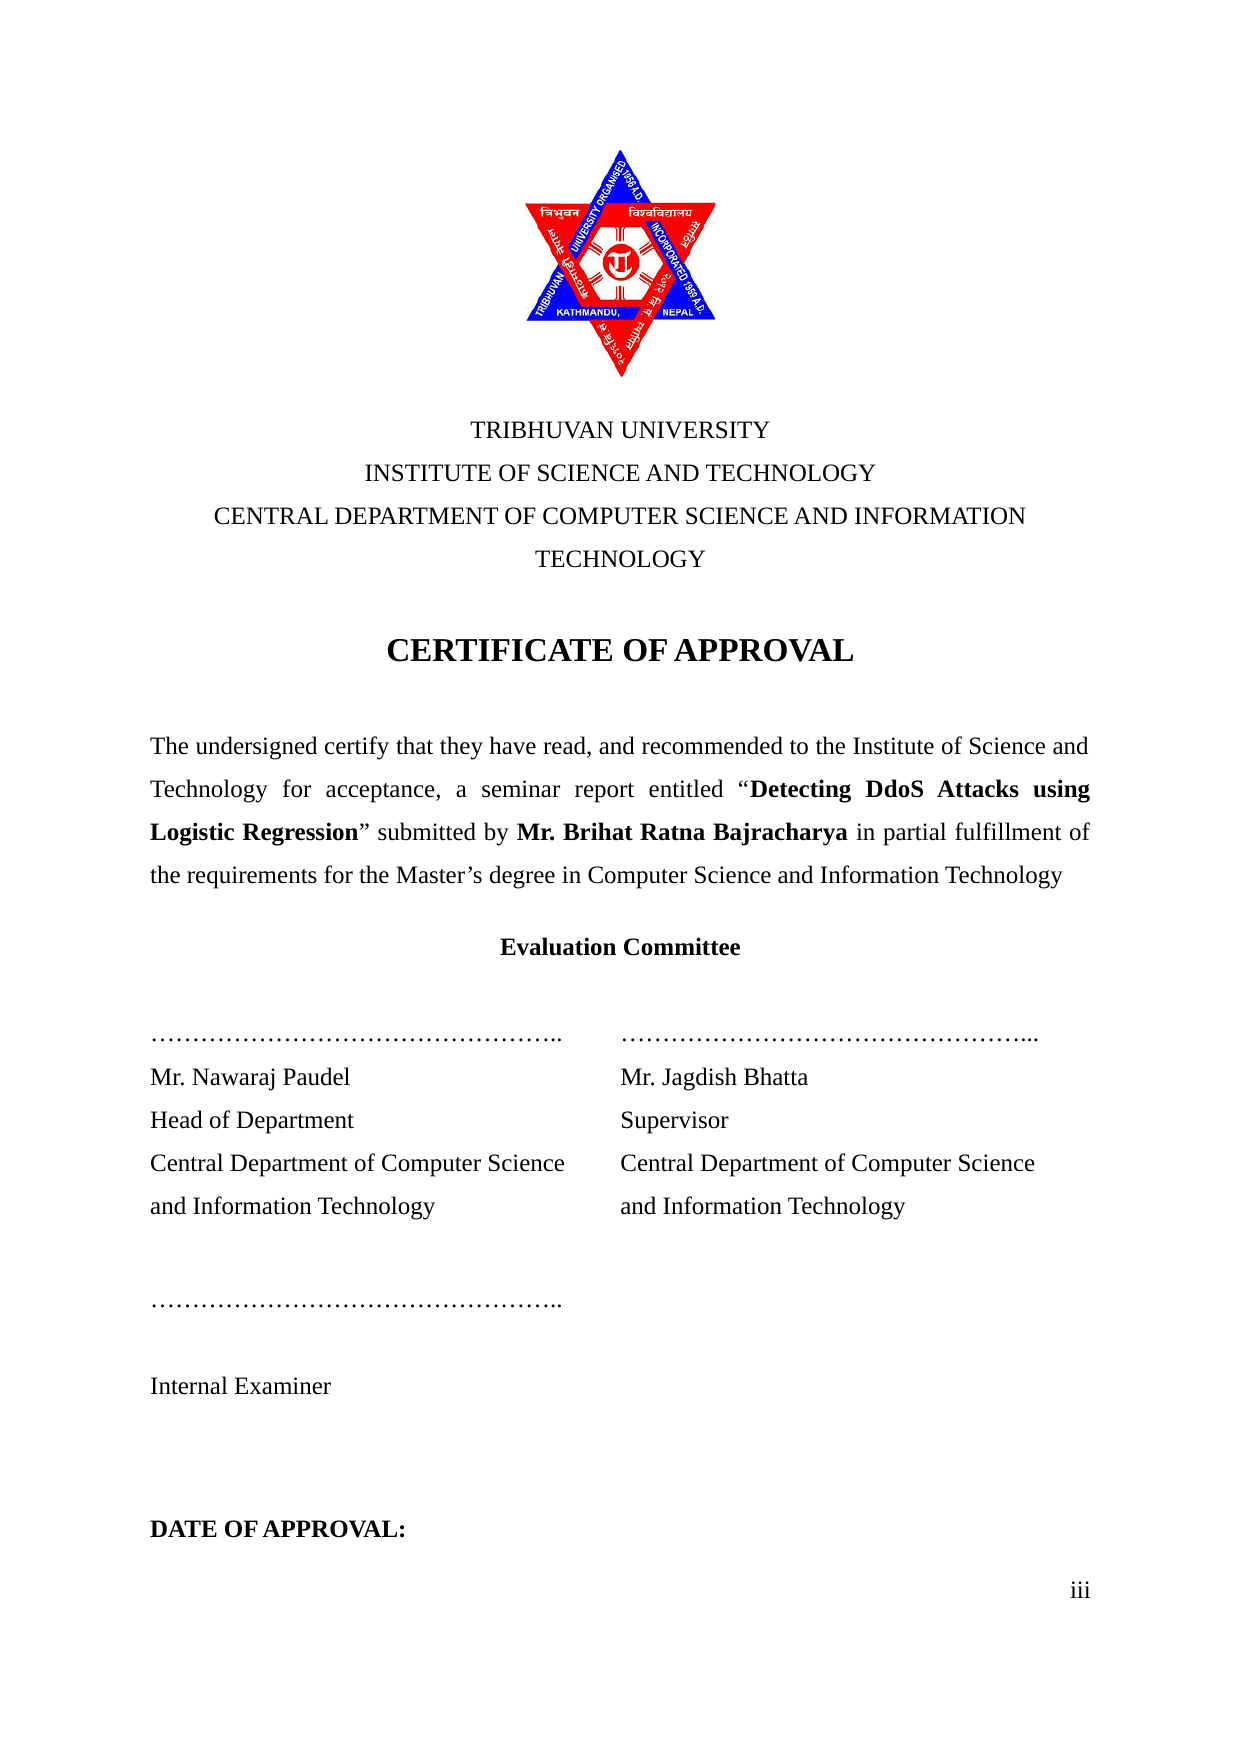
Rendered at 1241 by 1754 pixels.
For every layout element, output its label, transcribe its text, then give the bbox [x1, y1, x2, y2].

text Internal Examiner [150, 1371, 620, 1399]
text Central Department of Computer Science [150, 1148, 620, 1177]
text and Information Technology [150, 1191, 620, 1220]
text CENTRAL DEPARTMENT OF COMPUTER SCIENCE AND INFORMATION TECHNOLOGY [150, 501, 1091, 573]
text The undersigned certify that they have read, and recommended to the Institute of Science and Technology for acceptance, a seminar report entitled “Detecting DdoS Attacks using Logistic Regression” submitted by Mr. Brihat Ratna Bajracharya in partial fulfillment of the requirements for the Master’s degree in Computer Science and Information Technology [150, 731, 1091, 889]
picture [525, 150, 716, 377]
text INSTITUTE OF SCIENCE AND TECHNOLOGY [150, 458, 1091, 487]
text Evaluation Committee [150, 932, 1091, 961]
text and Information Technology [620, 1191, 1091, 1220]
text …………………………………………... [620, 1018, 1091, 1047]
text DATE OF APPROVAL: [150, 1514, 1091, 1543]
text Head of Department [150, 1105, 620, 1133]
text ………………………………………….. [150, 1018, 620, 1047]
subtitle CERTIFICATE OF APPROVAL [150, 630, 1091, 669]
text Mr. Jagdish Bhatta [620, 1062, 1091, 1090]
text ………………………………………….. [150, 1284, 620, 1313]
text Central Department of Computer Science [620, 1148, 1091, 1177]
text Supervisor [620, 1105, 1091, 1133]
text Mr. Nawaraj Paudel [150, 1062, 620, 1090]
text TRIBHUVAN UNIVERSITY [150, 415, 1091, 443]
